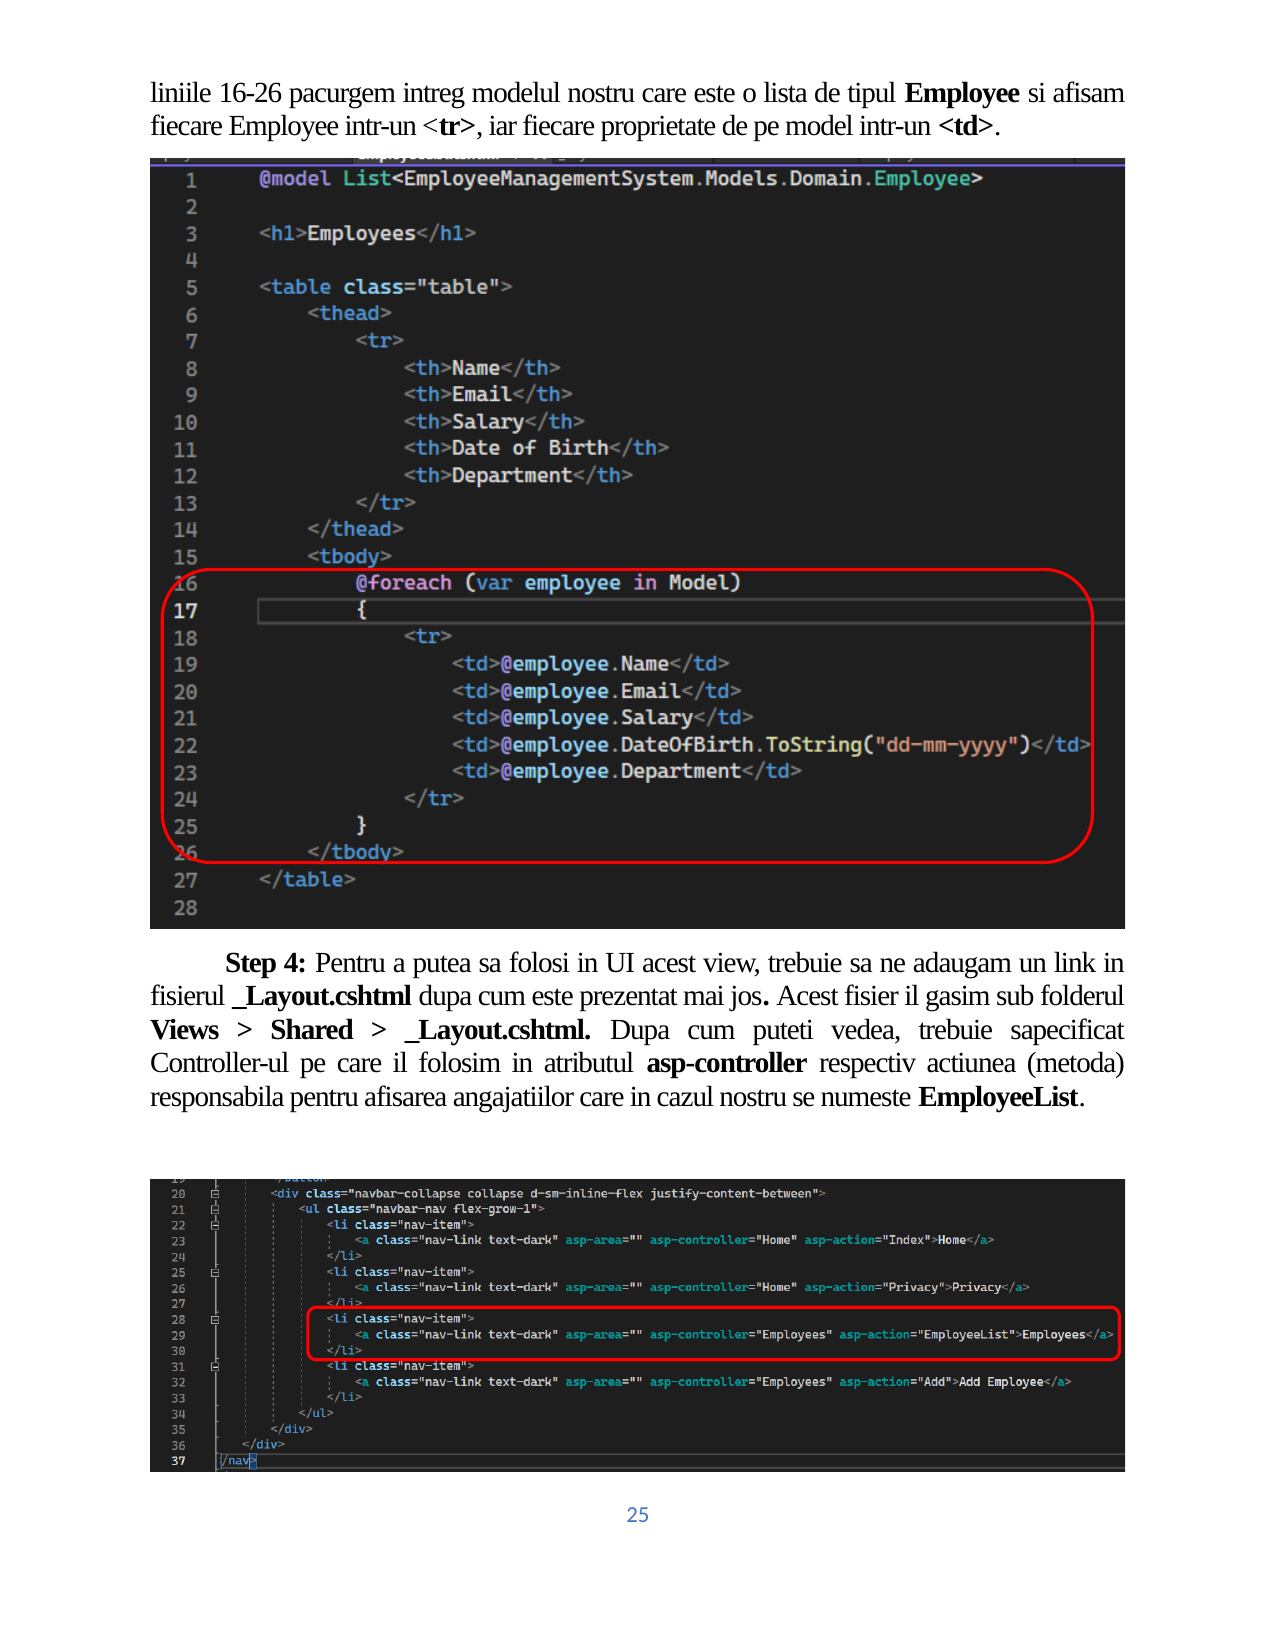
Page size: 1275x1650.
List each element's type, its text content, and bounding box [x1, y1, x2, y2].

text liniile 16-26 pacurgem intreg modelul nostru care este o lista de tipul Employee si afisam fiecare Employee intr-un <tr>, iar fiecare proprietate de pe model intr-un <td>. [150, 75, 1125, 142]
text Step 4: Pentru a putea sa folosi in UI acest view, trebuie sa ne adaugam un link in fisierul _Layout.cshtml dupa cum este prezentat mai jos. Acest fisier il gasim sub folderul Views > Shared > _Layout.cshtml. Dupa cum puteti vedea, trebuie sapecificat Controller-ul pe care il folosim in atributul asp-controller respectiv actiunea (metoda) responsabila pentru afisarea angajatiilor care in cazul nostru se numeste EmployeeList. [150, 945, 1125, 1113]
